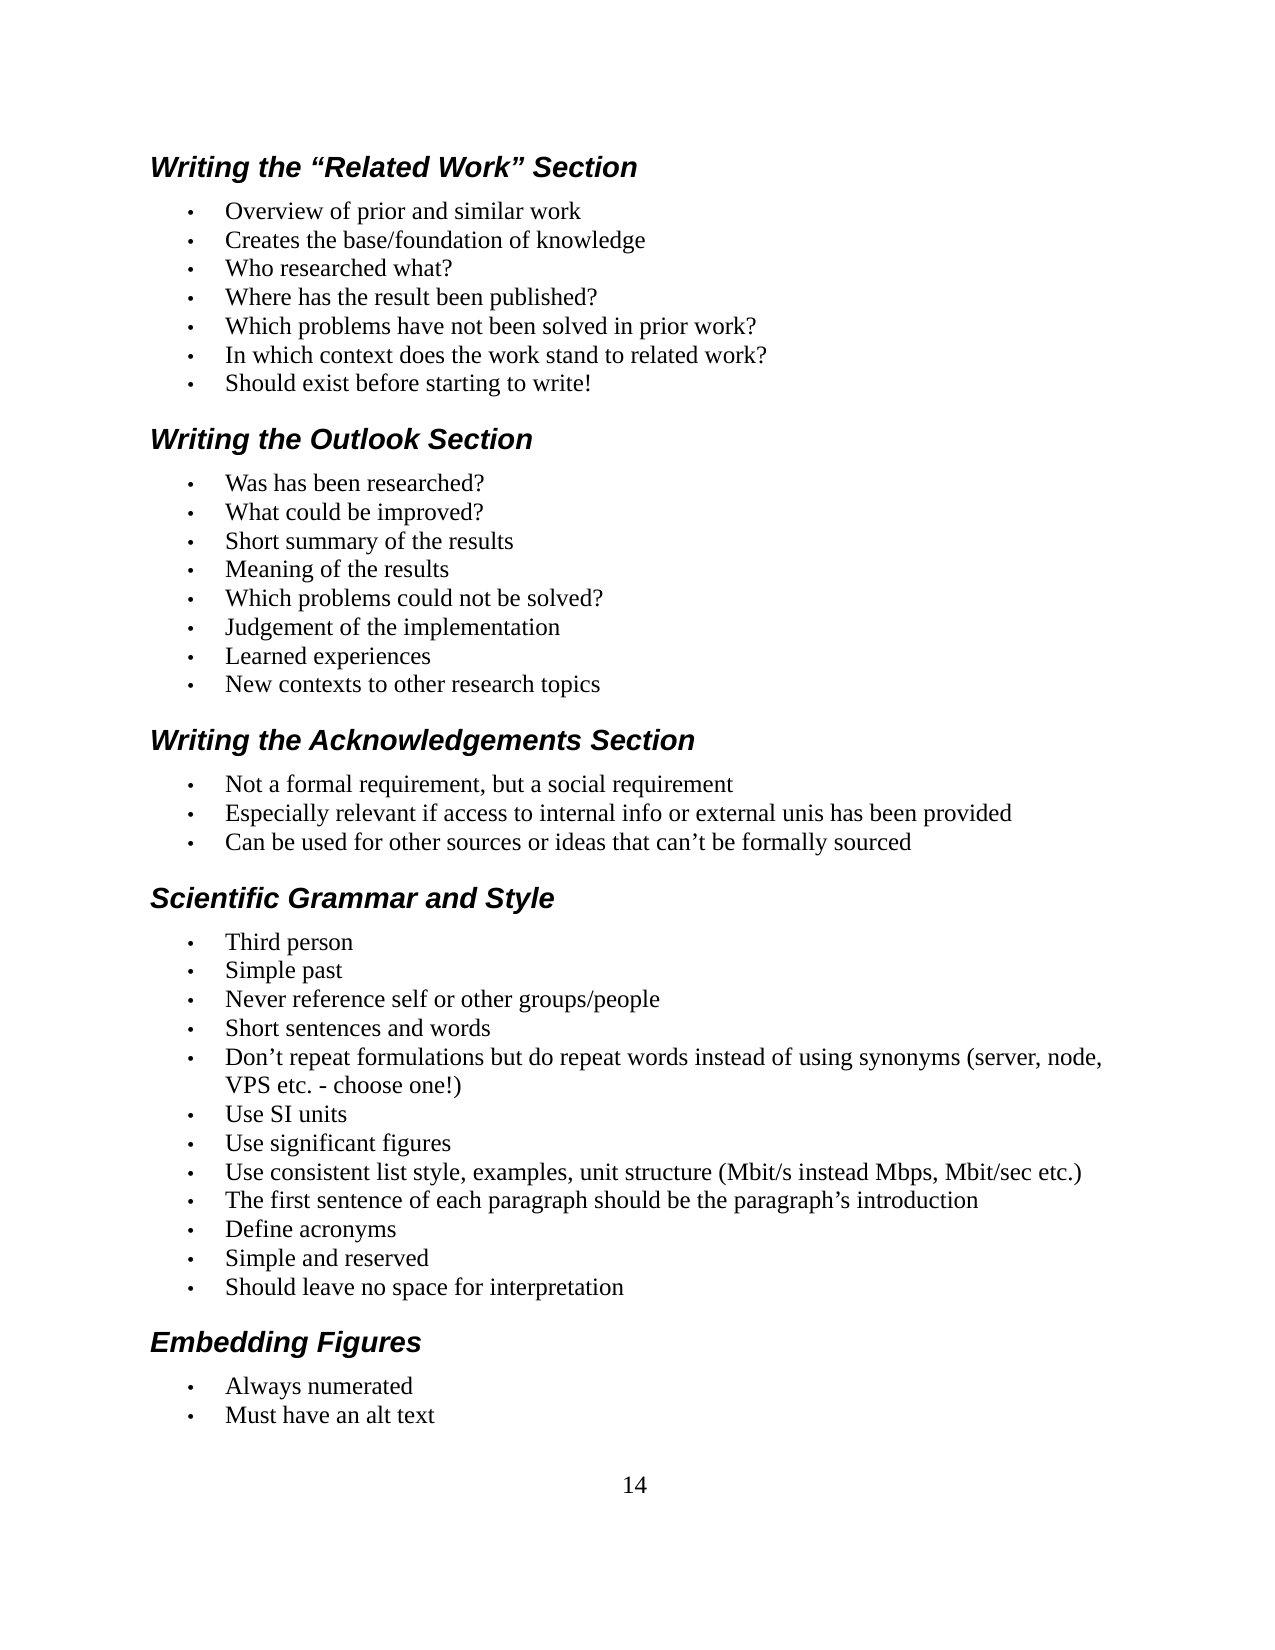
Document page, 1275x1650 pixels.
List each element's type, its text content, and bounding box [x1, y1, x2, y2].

list New contexts to other research topics [187, 669, 1125, 698]
subtitle Embedding Figures [150, 1325, 1125, 1359]
list Simple and reserved [187, 1243, 1125, 1272]
list Define acronyms [187, 1214, 1125, 1243]
list What could be improved? [187, 497, 1125, 526]
list Don’t repeat formulations but do repeat words instead of using synonyms (server, node, VPS etc. - choose one!) [187, 1042, 1125, 1099]
list Where has the result been published? [187, 282, 1125, 311]
list Overview of prior and similar work [187, 196, 1125, 225]
subtitle Scientific Grammar and Style [150, 881, 1125, 914]
list Should exist before starting to write! [187, 368, 1125, 397]
subtitle Writing the Outlook Section [150, 422, 1125, 456]
list Short summary of the results [187, 526, 1125, 554]
subtitle Writing the Acknowledgements Section [150, 723, 1125, 757]
list Use significant figures [187, 1128, 1125, 1157]
list Third person [187, 927, 1125, 955]
list Meaning of the results [187, 554, 1125, 583]
list Always numerated [187, 1371, 1125, 1400]
list Must have an alt text [187, 1400, 1125, 1429]
list Was has been researched? [187, 468, 1125, 497]
list Simple past [187, 955, 1125, 984]
subtitle Writing the “Related Work” Section [150, 150, 1125, 183]
list In which context does the work stand to related work? [187, 340, 1125, 368]
list Use consistent list style, examples, unit structure (Mbit/s instead Mbps, Mbit/sec etc.) [187, 1157, 1125, 1185]
list Who researched what? [187, 253, 1125, 282]
list Especially relevant if access to internal info or external unis has been provided [187, 798, 1125, 827]
list Short sentences and words [187, 1013, 1125, 1042]
list Never reference self or other groups/people [187, 984, 1125, 1013]
list Which problems have not been solved in prior work? [187, 311, 1125, 340]
list Judgement of the implementation [187, 612, 1125, 641]
list Learned experiences [187, 641, 1125, 669]
list Not a formal requirement, but a social requirement [187, 769, 1125, 798]
list Use SI units [187, 1099, 1125, 1128]
list Can be used for other sources or ideas that can’t be formally sourced [187, 827, 1125, 856]
list Should leave no space for interpretation [187, 1272, 1125, 1300]
list The first sentence of each paragraph should be the paragraph’s introduction [187, 1185, 1125, 1214]
list Which problems could not be solved? [187, 583, 1125, 612]
list Creates the base/foundation of knowledge [187, 225, 1125, 253]
